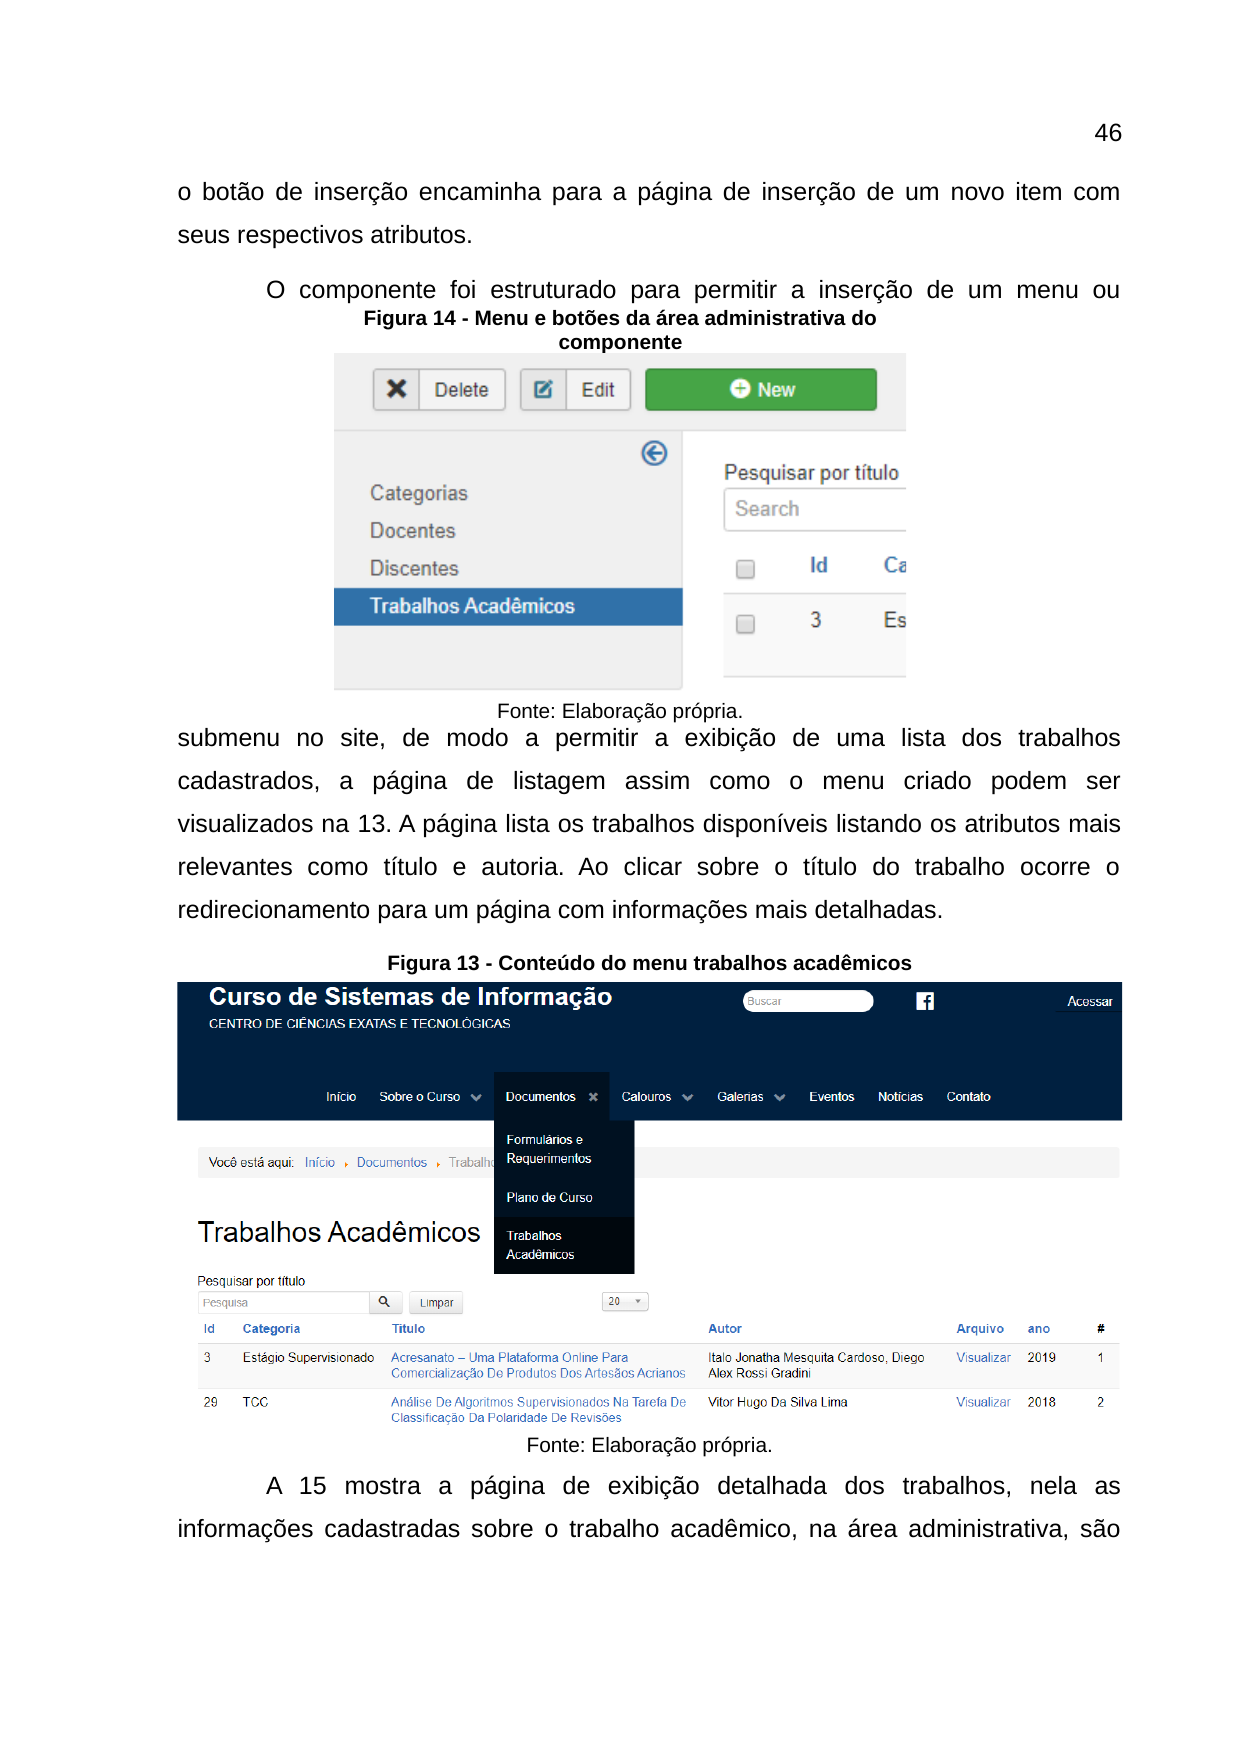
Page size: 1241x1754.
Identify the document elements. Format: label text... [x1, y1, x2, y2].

text Fonte: Elaboração própria. [334, 695, 906, 723]
text Os botões de ações da Figura 13 são os de delete (deleção), edit (edição) e new (inserção), o botão de deleção permite a exclusão de múltiplos item selecionados, o de edição permite abrir o conteúdo de um dos itens para que este possa ser editado, o botão de inserção encaminha para a página de inserção de um novo item com seus respectivos atributos. [177, 177, 1122, 249]
text Fonte: Elaboração própria. [177, 1428, 1122, 1456]
picture [334, 353, 907, 695]
picture [177, 982, 1123, 1428]
text Figura 13 - Menu e botões da área administrativa do componente [334, 306, 906, 353]
text O componente foi estruturado para permitir a inserção de um menu ou submenu no site, de modo a permitir a exibição de uma lista dos trabalhos cadastrados, a página de listagem assim como o menu criado podem ser visualizados na Figura 14. A página lista os trabalhos disponíveis listando os atributos mais relevantes como título e autoria. Ao clicar sobre o título do trabalho ocorre o redirecionamento para um página com informações mais detalhadas. [177, 275, 1122, 924]
text Figura 14 - Conteúdo do menu trabalhos acadêmicos [177, 950, 1122, 982]
text A Figura 15 mostra a página de exibição detalhada dos trabalhos, nela as informações cadastradas sobre o trabalho acadêmico, na área administrativa, são exibidas. Nesta página há ainda os links para visualização dos arquivos associados aos trabalhos permitindo a sua visualização e download. [177, 1456, 1122, 1543]
